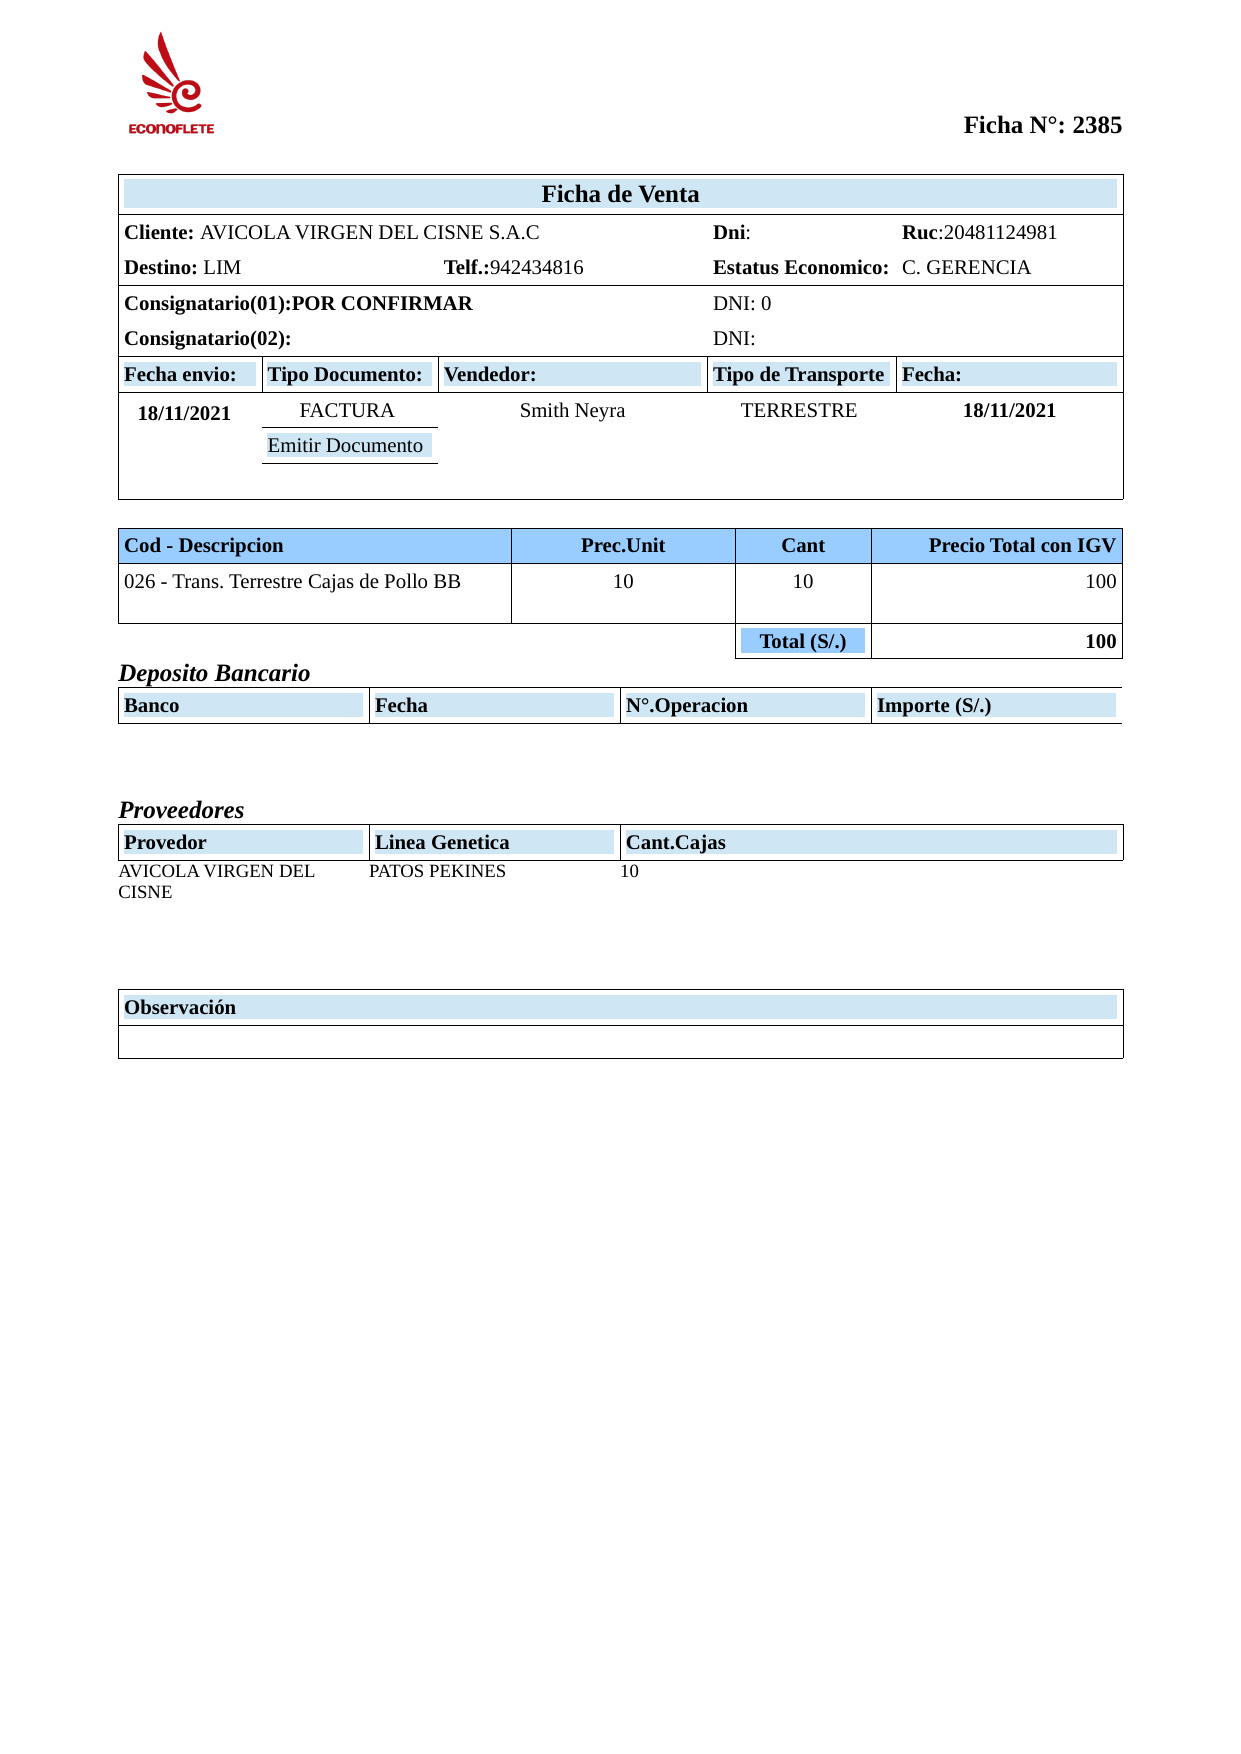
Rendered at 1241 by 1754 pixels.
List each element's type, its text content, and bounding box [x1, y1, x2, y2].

table_cell PATOS PEKINES [369, 861, 620, 903]
table_cell 026 - Trans. Terrestre Cajas de Pollo BB [119, 564, 511, 623]
table_cell [369, 903, 620, 924]
table_header Provedor [119, 825, 369, 859]
table_cell [118, 968, 369, 989]
table_header Ficha de Venta [119, 175, 1123, 214]
table_cell [620, 924, 1123, 946]
table_cell DNI: [707, 321, 1123, 356]
table_cell [119, 1026, 1123, 1058]
table_cell [620, 771, 871, 795]
table_cell 100 [872, 564, 1122, 623]
table_cell Emitir Documento [262, 428, 438, 463]
table_cell Fecha: [897, 357, 1123, 392]
table_header Precio Total con IGV [872, 529, 1122, 563]
picture [118, 31, 225, 134]
table_cell [620, 747, 871, 771]
table_cell C. GERENCIA [896, 249, 1123, 285]
table_cell [118, 903, 369, 924]
table_cell Destino: LIM [119, 249, 438, 285]
table_cell [871, 724, 1122, 747]
table_cell [118, 946, 369, 967]
table_cell [620, 724, 871, 747]
table_header Banco [119, 688, 369, 723]
table_cell [511, 624, 735, 658]
table_cell Total (S/.) [736, 624, 871, 658]
table_cell Tipo Documento: [263, 357, 438, 392]
table_cell Cliente: AVICOLA VIRGEN DEL CISNE S.A.C [119, 215, 707, 249]
table_cell Estatus Economico: [707, 249, 896, 285]
table_header N°.Operacion [621, 688, 871, 723]
table_cell [118, 724, 369, 747]
table_header Cant.Cajas [621, 825, 1123, 859]
table_header Observación [119, 990, 1123, 1024]
table_cell [620, 946, 1123, 967]
table_header Cant [736, 529, 871, 563]
table_cell TERRESTRE [707, 393, 896, 498]
table_cell [871, 771, 1122, 795]
table_cell 10 [736, 564, 871, 623]
table_cell 18/11/2021 [896, 393, 1123, 498]
table_header Prec.Unit [512, 529, 735, 563]
table_cell Smith Neyra [438, 393, 707, 498]
table_cell 18/11/2021 [119, 393, 262, 498]
table_cell Tipo de Transporte [708, 357, 896, 392]
table_header Linea Genetica [370, 825, 620, 859]
text Deposito Bancario [118, 658, 1122, 687]
table_cell [118, 624, 511, 658]
table_cell [118, 924, 369, 946]
table_cell Telf.:942434816 [438, 249, 707, 285]
table_cell [369, 968, 620, 989]
table_cell AVICOLA VIRGEN DEL CISNE [118, 861, 369, 903]
text Proveedores [118, 795, 1122, 824]
table_header Fecha [370, 688, 620, 723]
table_cell [369, 747, 620, 771]
table_header Importe (S/.) [872, 688, 1122, 723]
table_cell [262, 464, 438, 498]
table_cell Ruc:20481124981 [896, 215, 1123, 249]
table_cell 10 [512, 564, 735, 623]
table_cell [871, 747, 1122, 771]
table_cell [118, 747, 369, 771]
table_header Cod - Descripcion [119, 529, 511, 563]
table_cell Fecha envio: [119, 357, 262, 392]
table_cell [369, 946, 620, 967]
table_cell DNI: 0 [707, 286, 1123, 321]
table_cell 100 [872, 624, 1122, 658]
table_cell Vendedor: [439, 357, 707, 392]
table_cell 10 [620, 861, 1123, 903]
table_cell FACTURA [262, 393, 438, 427]
table_cell [118, 771, 369, 795]
table_cell Dni: [707, 215, 896, 249]
table_cell [369, 724, 620, 747]
table_cell [620, 903, 1123, 924]
table_cell [369, 924, 620, 946]
table_cell Consignatario(02): [119, 321, 707, 356]
table_cell [620, 968, 1123, 989]
table_cell [369, 771, 620, 795]
table_cell Consignatario(01):POR CONFIRMAR [119, 286, 707, 321]
